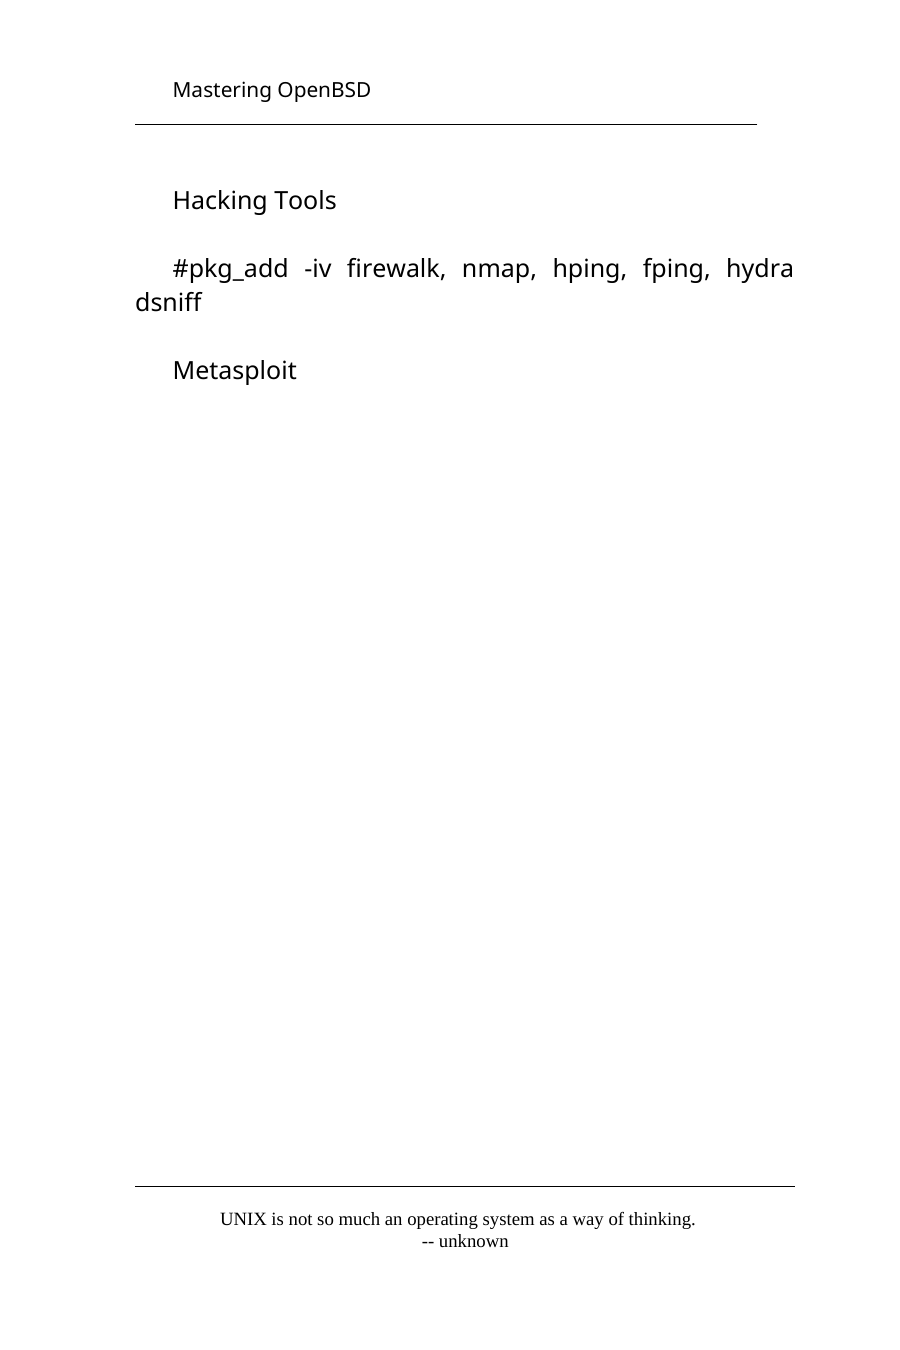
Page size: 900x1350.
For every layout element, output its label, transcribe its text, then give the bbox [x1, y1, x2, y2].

text #pkg_add -iv firewalk, nmap, hping, fping, hydra dsniff [135, 251, 795, 319]
text Metasploit [135, 353, 795, 387]
text Hacking Tools [135, 182, 795, 217]
